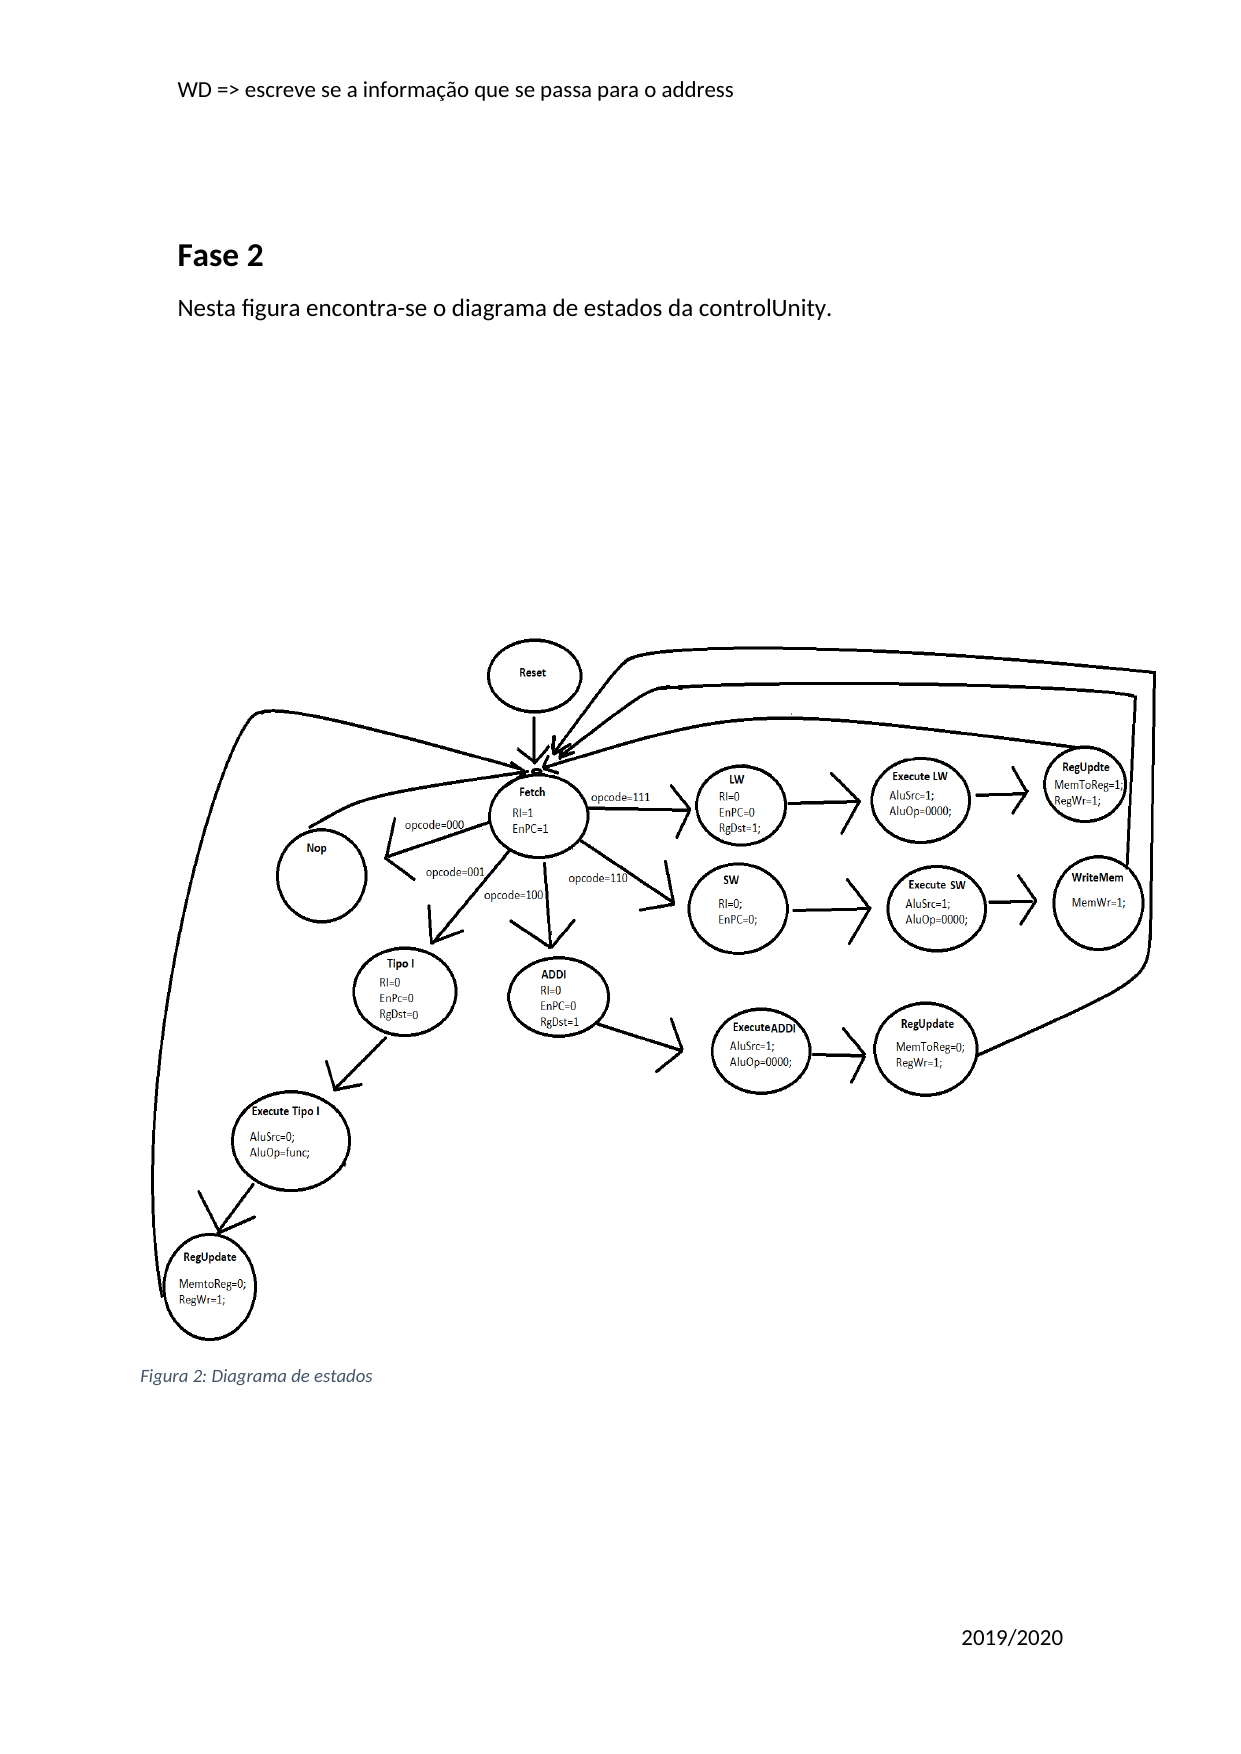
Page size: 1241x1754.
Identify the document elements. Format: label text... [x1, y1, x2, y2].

text Fase 2 [177, 234, 1063, 275]
text Nesta figura encontra-se o diagrama de estados da controlUnity. [177, 292, 1063, 322]
text WD => escreve se a informação que se passa para o address [177, 75, 1063, 103]
text Figura 2: Diagrama de estados [140, 1364, 1238, 1387]
